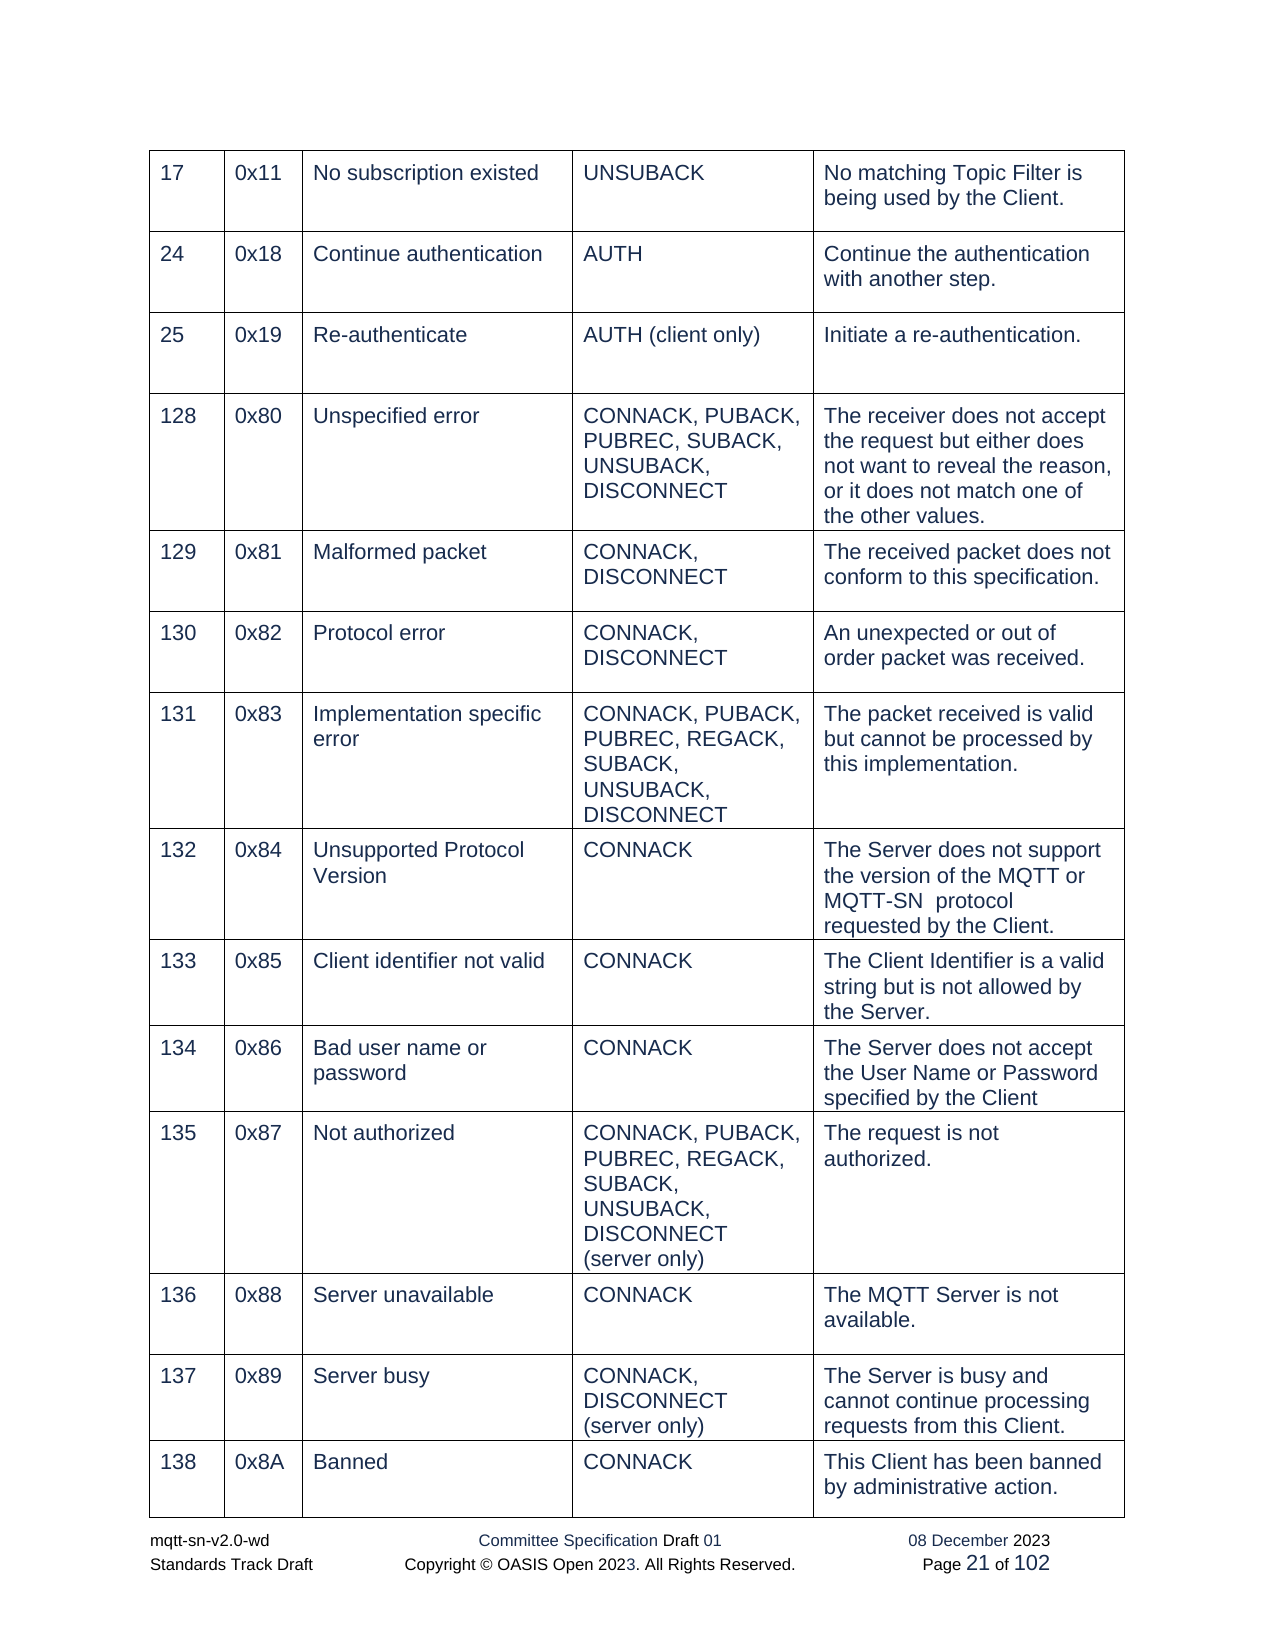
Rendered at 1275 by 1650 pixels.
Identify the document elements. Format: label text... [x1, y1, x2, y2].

table_cell Bad user name or password [303, 1026, 572, 1111]
table_cell Unspecified error [303, 394, 572, 529]
table_cell Re-authenticate [303, 313, 572, 393]
table_cell 129 [150, 531, 224, 611]
table_cell 0x19 [225, 313, 302, 393]
table_cell Server unavailable [303, 1274, 572, 1353]
table_cell AUTH [573, 232, 813, 312]
table_cell CONNACK [573, 940, 813, 1025]
table_cell The Client Identifier is a valid string but is not allowed by the Server. [814, 940, 1124, 1025]
table_cell 132 [150, 829, 224, 939]
table_cell 0x84 [225, 829, 302, 939]
table_cell The MQTT Server is not available. [814, 1274, 1124, 1353]
table_cell 0x11 [225, 151, 302, 231]
table_cell 0x85 [225, 940, 302, 1025]
table_cell 136 [150, 1274, 224, 1353]
table_cell CONNACK, PUBACK, PUBREC, REGACK, SUBACK, UNSUBACK, DISCONNECT (server only) [573, 1112, 813, 1272]
table_cell Banned [303, 1441, 572, 1517]
table_cell The receiver does not accept the request but either does not want to reveal the reason, or it does not match one of the other values. [814, 394, 1124, 529]
table_cell CONNACK [573, 1274, 813, 1353]
table_cell 0x8A [225, 1441, 302, 1517]
table_cell CONNACK, DISCONNECT [573, 531, 813, 611]
table_cell UNSUBACK [573, 151, 813, 231]
table_cell 24 [150, 232, 224, 312]
table_cell The Server does not accept the User Name or Password specified by the Client [814, 1026, 1124, 1111]
table_cell 137 [150, 1355, 224, 1439]
table_cell CONNACK [573, 1441, 813, 1517]
table_cell 134 [150, 1026, 224, 1111]
table_cell 131 [150, 693, 224, 828]
table_cell 0x88 [225, 1274, 302, 1353]
table_cell 0x82 [225, 612, 302, 692]
table_cell Malformed packet [303, 531, 572, 611]
table_cell CONNACK, DISCONNECT [573, 612, 813, 692]
table_cell Server busy [303, 1355, 572, 1439]
table_cell 0x80 [225, 394, 302, 529]
table_cell This Client has been banned by administrative action. [814, 1441, 1124, 1517]
table_cell Implementation specific error [303, 693, 572, 828]
table_cell CONNACK [573, 829, 813, 939]
table_cell 25 [150, 313, 224, 393]
table_cell 0x18 [225, 232, 302, 312]
table_cell 138 [150, 1441, 224, 1517]
table_cell Client identifier not valid [303, 940, 572, 1025]
table_cell The request is not authorized. [814, 1112, 1124, 1272]
table_cell Continue authentication [303, 232, 572, 312]
table_cell Initiate a re-authentication. [814, 313, 1124, 393]
table_cell CONNACK [573, 1026, 813, 1111]
table_cell CONNACK, PUBACK, PUBREC, REGACK, SUBACK, UNSUBACK, DISCONNECT [573, 693, 813, 828]
table_cell An unexpected or out of order packet was received. [814, 612, 1124, 692]
table_cell 0x81 [225, 531, 302, 611]
table_cell 128 [150, 394, 224, 529]
table_cell AUTH (client only) [573, 313, 813, 393]
table_cell The packet received is valid but cannot be processed by this implementation. [814, 693, 1124, 828]
table_cell Protocol error [303, 612, 572, 692]
table_cell CONNACK, DISCONNECT (server only) [573, 1355, 813, 1439]
table_cell 135 [150, 1112, 224, 1272]
table_cell The Server does not support the version of the MQTT or MQTT-SN protocol requested by the Client. [814, 829, 1124, 939]
table_cell 17 [150, 151, 224, 231]
table_cell No subscription existed [303, 151, 572, 231]
table_cell 133 [150, 940, 224, 1025]
table_cell The received packet does not conform to this specification. [814, 531, 1124, 611]
table_cell Unsupported Protocol Version [303, 829, 572, 939]
table_cell 0x89 [225, 1355, 302, 1439]
table_cell 0x87 [225, 1112, 302, 1272]
table_cell Not authorized [303, 1112, 572, 1272]
table_cell The Server is busy and cannot continue processing requests from this Client. [814, 1355, 1124, 1439]
table_cell 0x86 [225, 1026, 302, 1111]
table_cell 130 [150, 612, 224, 692]
table_cell Continue the authentication with another step. [814, 232, 1124, 312]
table_cell No matching Topic Filter is being used by the Client. [814, 151, 1124, 231]
table_cell CONNACK, PUBACK, PUBREC, SUBACK, UNSUBACK, DISCONNECT [573, 394, 813, 529]
table_cell 0x83 [225, 693, 302, 828]
